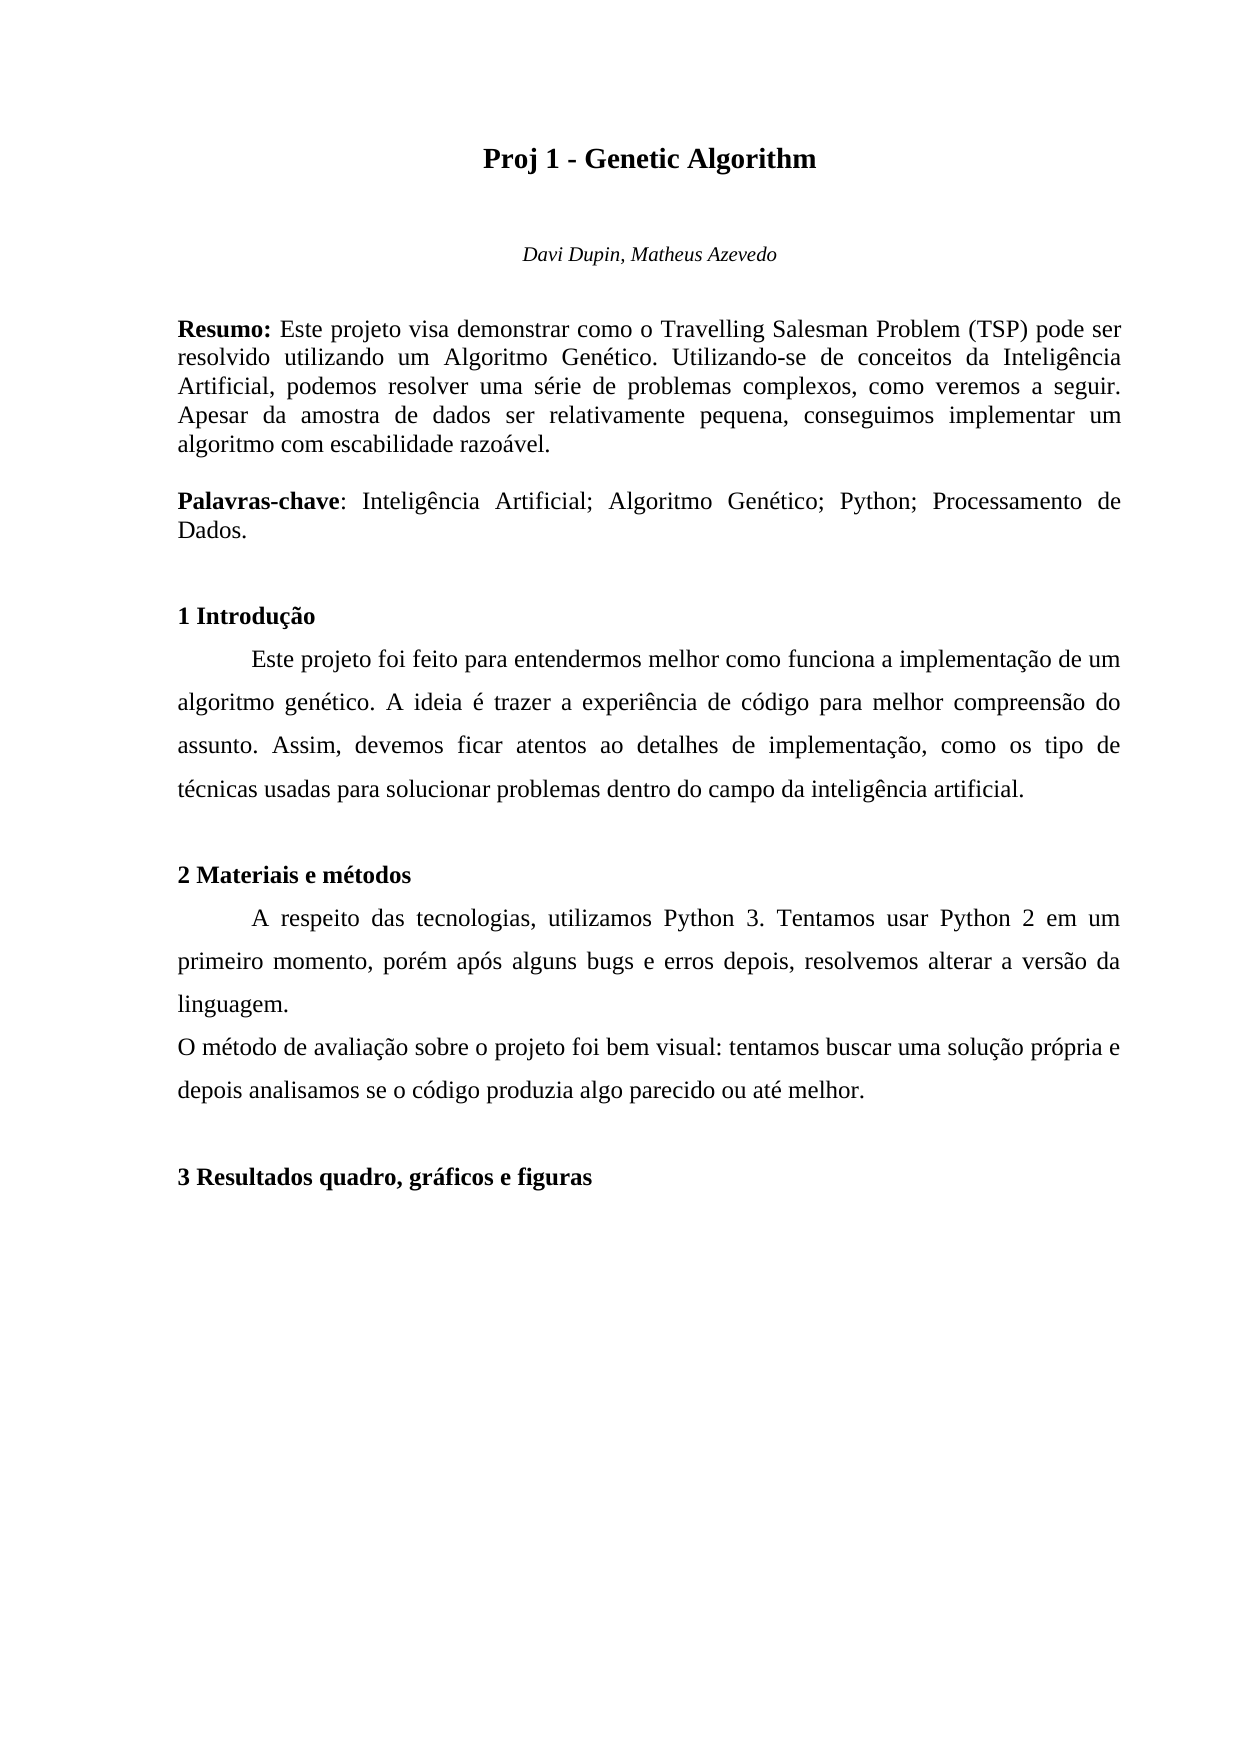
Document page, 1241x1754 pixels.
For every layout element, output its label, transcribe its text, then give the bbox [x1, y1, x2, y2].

text 3 Resultados quadro, gráficos e figuras [177, 1162, 1122, 1191]
text Resumo: Este projeto visa demonstrar como o Travelling Salesman Problem (TSP) pode ser resolvido utilizando um Algoritmo Genético. Utilizando-se de conceitos da Inteligência Artificial, podemos resolver uma série de problemas complexos, como veremos a seguir. Apesar da amostra de dados ser relativamente pequena, conseguimos implementar um algoritmo com escabilidade razoável. [177, 314, 1122, 457]
text Palavras-chave: Inteligência Artificial; Algoritmo Genético; Python; Processamento de Dados. [177, 486, 1122, 544]
text Este projeto foi feito para entendermos melhor como funciona a implementação de um algoritmo genético. A ideia é trazer a experiência de código para melhor compreensão do assunto. Assim, devemos ficar atentos ao detalhes de implementação, como os tipo de técnicas usadas para solucionar problemas dentro do campo da inteligência artificial. [177, 644, 1122, 802]
text A respeito das tecnologias, utilizamos Python 3. Tentamos usar Python 2 em um primeiro momento, porém após alguns bugs e erros depois, resolvemos alterar a versão da linguagem. O método de avaliação sobre o projeto foi bem visual: tentamos buscar uma solução própria e depois analisamos se o código produzia algo parecido ou até melhor. [177, 903, 1122, 1104]
text 1 Introdução [177, 601, 1122, 630]
text 2 Materiais e métodos [177, 860, 1122, 889]
text Proj 1 - Genetic Algorithm [177, 141, 1122, 174]
text Davi Dupin, Matheus Azevedo [177, 242, 1122, 266]
